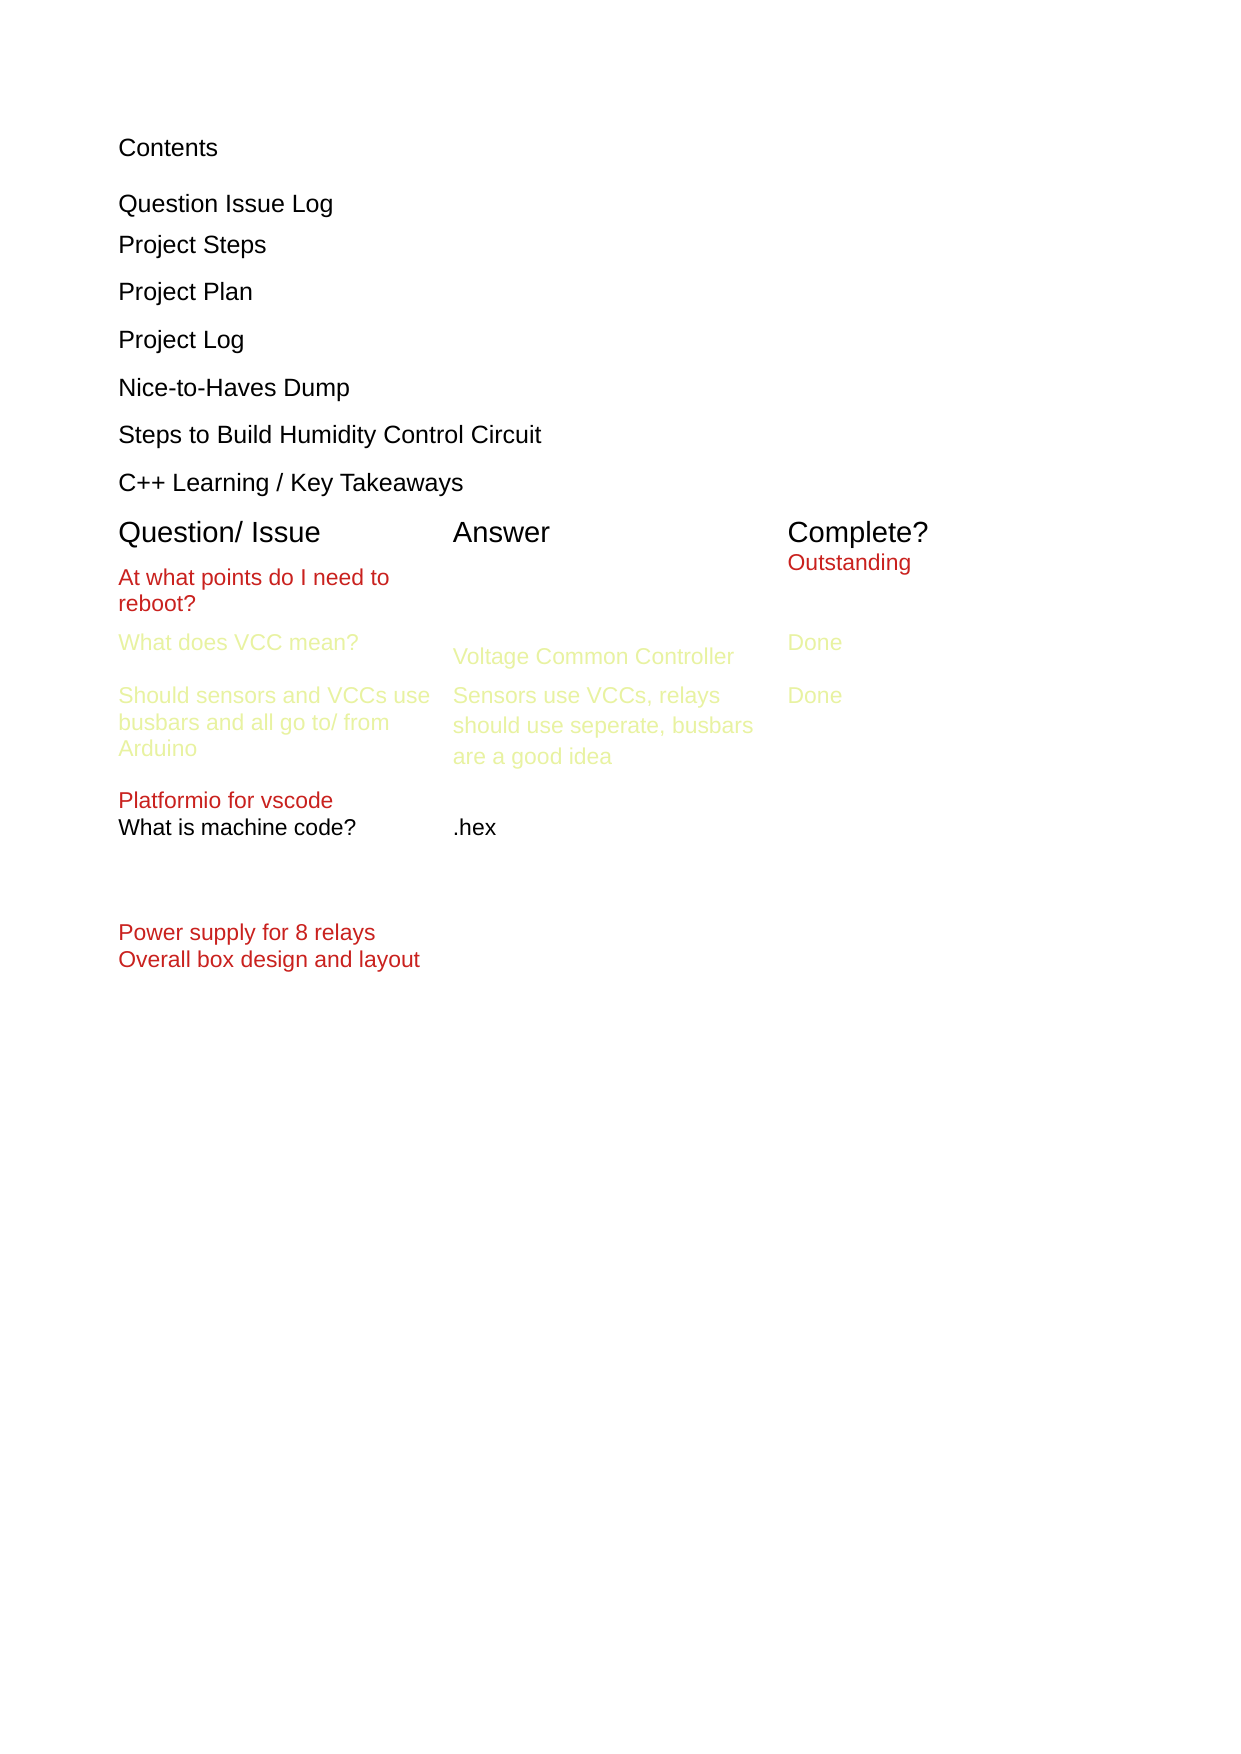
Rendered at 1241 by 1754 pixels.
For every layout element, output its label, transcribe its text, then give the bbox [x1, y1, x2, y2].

table_cell [453, 1025, 787, 1051]
table_cell [788, 788, 1122, 814]
table_cell [453, 946, 787, 972]
table_cell [788, 840, 1122, 866]
table_cell What does VCC mean? [118, 629, 453, 682]
table_cell Outstanding [788, 549, 1122, 629]
table_cell [788, 1025, 1122, 1051]
table_cell At what points do I need to reboot? [118, 549, 453, 629]
table_cell [453, 893, 787, 919]
table_cell Should sensors and VCCs use busbars and all go to/ from Arduino [118, 682, 453, 787]
table_cell Done [788, 682, 1122, 787]
table_cell [118, 840, 453, 866]
table_cell [788, 946, 1122, 972]
text Project Plan [118, 277, 1122, 306]
text Steps to Build Humidity Control Circuit [118, 420, 1122, 449]
table_cell [788, 998, 1122, 1024]
table_cell What is machine code? [118, 814, 453, 840]
text Project Steps [118, 230, 1122, 258]
table_cell .hex [453, 814, 787, 840]
table_cell Sensors use VCCs, relays should use seperate, busbars are a good idea [453, 682, 787, 787]
table_cell [118, 998, 453, 1024]
table_cell [453, 998, 787, 1024]
text C++ Learning / Key Takeaways [118, 468, 1122, 497]
table_header Answer [453, 515, 787, 549]
table_cell [118, 1051, 453, 1077]
table_header Complete? [788, 515, 1122, 549]
table_cell [788, 1104, 1122, 1130]
table_cell [453, 972, 787, 998]
table_cell [788, 919, 1122, 946]
table_cell [453, 549, 787, 629]
text Nice-to-Haves Dump [118, 373, 1122, 401]
table_cell [788, 893, 1122, 919]
table_cell [788, 1077, 1122, 1104]
table_header Question/ Issue [118, 515, 453, 549]
table_cell [788, 866, 1122, 893]
table_cell Overall box design and layout [118, 946, 453, 972]
table_cell Voltage Common Controller [453, 629, 787, 682]
table_cell [118, 1077, 453, 1104]
table_cell [453, 919, 787, 946]
table_cell [788, 972, 1122, 998]
table_cell [118, 1104, 453, 1130]
table_cell [118, 893, 453, 919]
table_cell [453, 840, 787, 866]
table_cell [788, 1051, 1122, 1077]
text Project Log [118, 325, 1122, 354]
table_cell Power supply for 8 relays [118, 919, 453, 946]
table_cell [453, 1104, 787, 1130]
table_cell [453, 1051, 787, 1077]
table_cell Platformio for vscode [118, 788, 453, 814]
table_cell [453, 788, 787, 814]
subtitle Contents [118, 133, 1122, 161]
table_cell Done [788, 629, 1122, 682]
table_cell [118, 866, 453, 893]
table_cell [788, 814, 1122, 840]
table_cell [118, 972, 453, 998]
table_cell [118, 1025, 453, 1051]
table_cell [453, 1077, 787, 1104]
subtitle Question Issue Log [118, 188, 1122, 217]
table_cell [453, 866, 787, 893]
